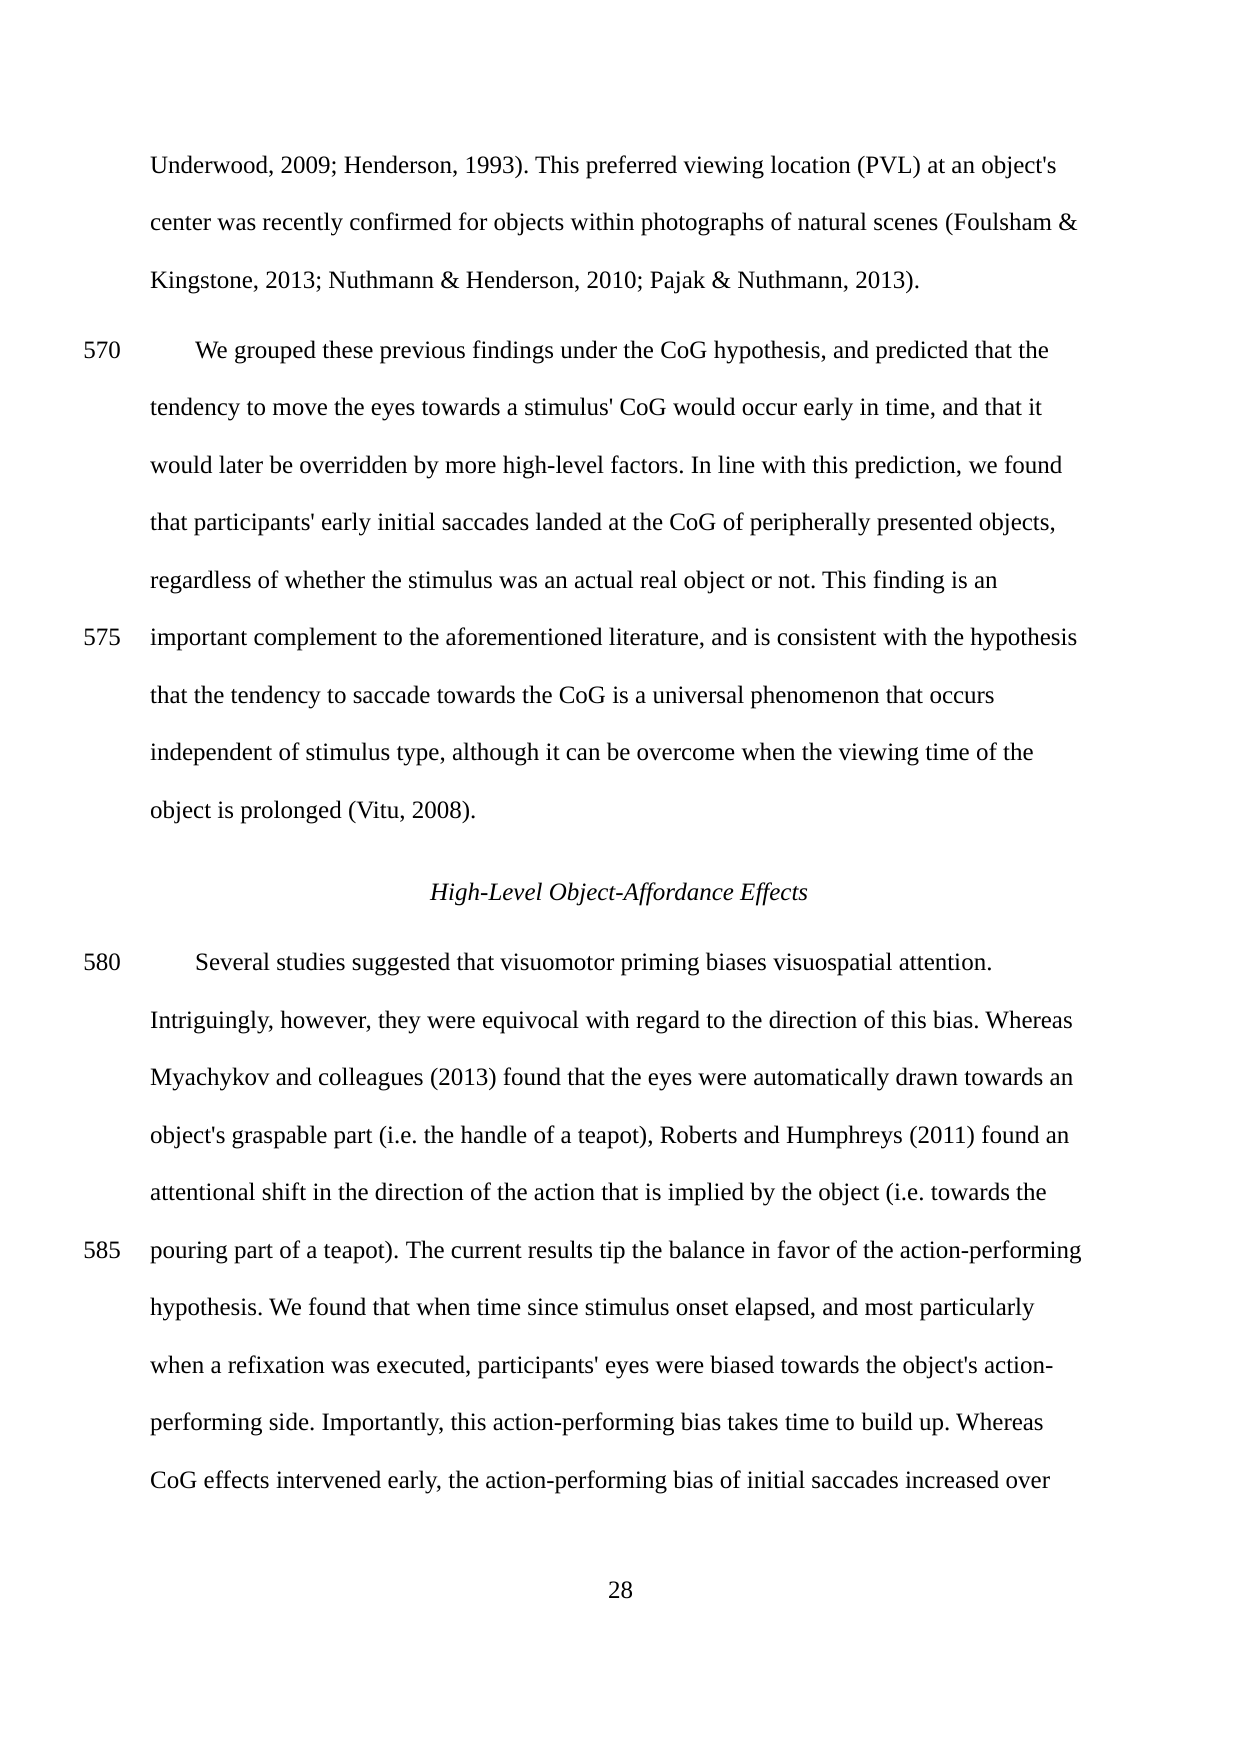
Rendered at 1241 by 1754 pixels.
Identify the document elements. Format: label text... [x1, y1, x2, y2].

subtitle High-Level Object-Affordance Effects [150, 877, 1091, 906]
text Underwood, 2009; Henderson, 1993). This preferred viewing location (PVL) at an object's center was recently confirmed for objects within photographs of natural scenes (Foulsham & Kingstone, 2013; Nuthmann & Henderson, 2010; Pajak & Nuthmann, 2013). [150, 150, 1091, 294]
text We grouped these previous findings under the CoG hypothesis, and predicted that the tendency to move the eyes towards a stimulus' CoG would occur early in time, and that it would later be overridden by more high-level factors. In line with this prediction, we found that participants' early initial saccades landed at the CoG of peripherally presented objects, regardless of whether the stimulus was an actual real object or not. This finding is an important complement to the aforementioned literature, and is consistent with the hypothesis that the tendency to saccade towards the CoG is a universal phenomenon that occurs independent of stimulus type, although it can be overcome when the viewing time of the object is prolonged (Vitu, 2008). [150, 335, 1091, 824]
text Several studies suggested that visuomotor priming biases visuospatial attention. Intriguingly, however, they were equivocal with regard to the direction of this bias. Whereas Myachykov and colleagues (2013) found that the eyes were automatically drawn towards an object's graspable part (i.e. the handle of a teapot), Roberts and Humphreys (2011) found an attentional shift in the direction of the action that is implied by the object (i.e. towards the pouring part of a teapot). The current results tip the balance in favor of the action-performing hypothesis. We found that when time since stimulus onset elapsed, and most particularly when a refixation was executed, participants' eyes were biased towards the object's action-performing side. Importantly, this action-performing bias takes time to build up. Whereas CoG effects intervened early, the action-performing bias of initial saccades increased over [150, 947, 1091, 1494]
